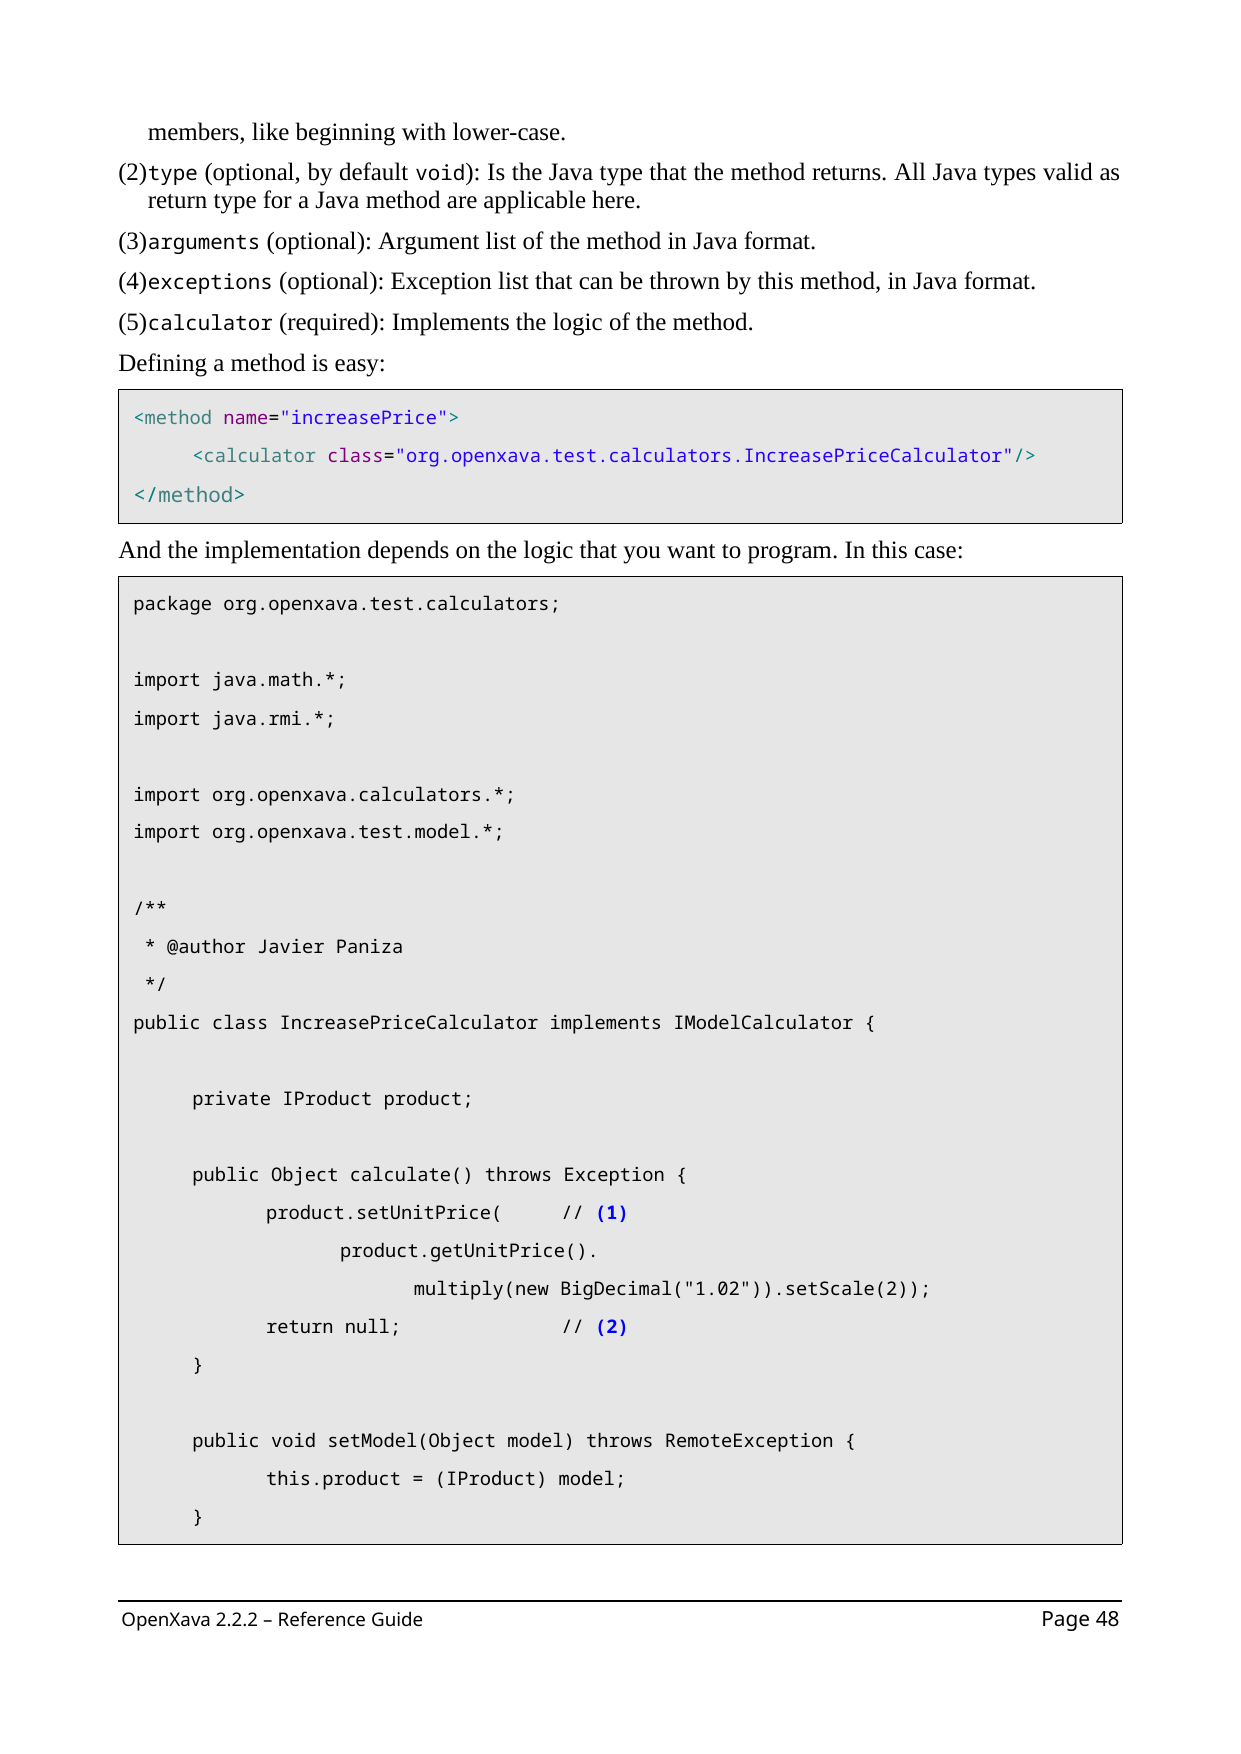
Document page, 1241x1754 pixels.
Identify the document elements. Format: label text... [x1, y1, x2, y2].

text public void setModel(Object model) throws RemoteException { [119, 1412, 1122, 1450]
text } [119, 1336, 1122, 1374]
text private IProduct product; [119, 1070, 1122, 1108]
text import org.openxava.calculators.*; [119, 766, 1122, 804]
text import org.openxava.test.model.*; [119, 804, 1122, 842]
text */ [119, 956, 1122, 994]
text return null; // (2) [119, 1298, 1122, 1336]
text public Object calculate() throws Exception { [119, 1146, 1122, 1184]
text <method name="increasePrice"> [119, 390, 1122, 427]
text And the implementation depends on the logic that you want to program. In this case: [118, 536, 1122, 563]
text package org.openxava.test.calculators; [119, 577, 1122, 614]
list arguments (optional): Argument list of the method in Java format. [118, 227, 1122, 255]
text multiply(new BigDecimal("1.02")).setScale(2)); [119, 1260, 1122, 1298]
text import java.math.*; [119, 652, 1122, 690]
text </method> [119, 465, 1122, 523]
text Defining a method is easy: [118, 349, 1122, 377]
list type (optional, by default void): Is the Java type that the method returns. All Java types valid as return type for a Java method are applicable here. [118, 158, 1122, 214]
list calculator (required): Implements the logic of the method. [118, 308, 1122, 336]
text product.getUnitPrice(). [119, 1222, 1122, 1260]
text <calculator class="org.openxava.test.calculators.IncreasePriceCalculator"/> [119, 427, 1122, 465]
text this.product = (IProduct) model; [119, 1450, 1122, 1488]
text import java.rmi.*; [119, 690, 1122, 728]
text product.setUnitPrice( // (1) [119, 1184, 1122, 1222]
list exceptions (optional): Exception list that can be thrown by this method, in Java format. [118, 267, 1122, 296]
text } [119, 1488, 1122, 1544]
list members, like beginning with lower-case. [118, 118, 1122, 146]
text public class IncreasePriceCalculator implements IModelCalculator { [119, 994, 1122, 1032]
text /** [119, 880, 1122, 918]
text * @author Javier Paniza [119, 918, 1122, 956]
